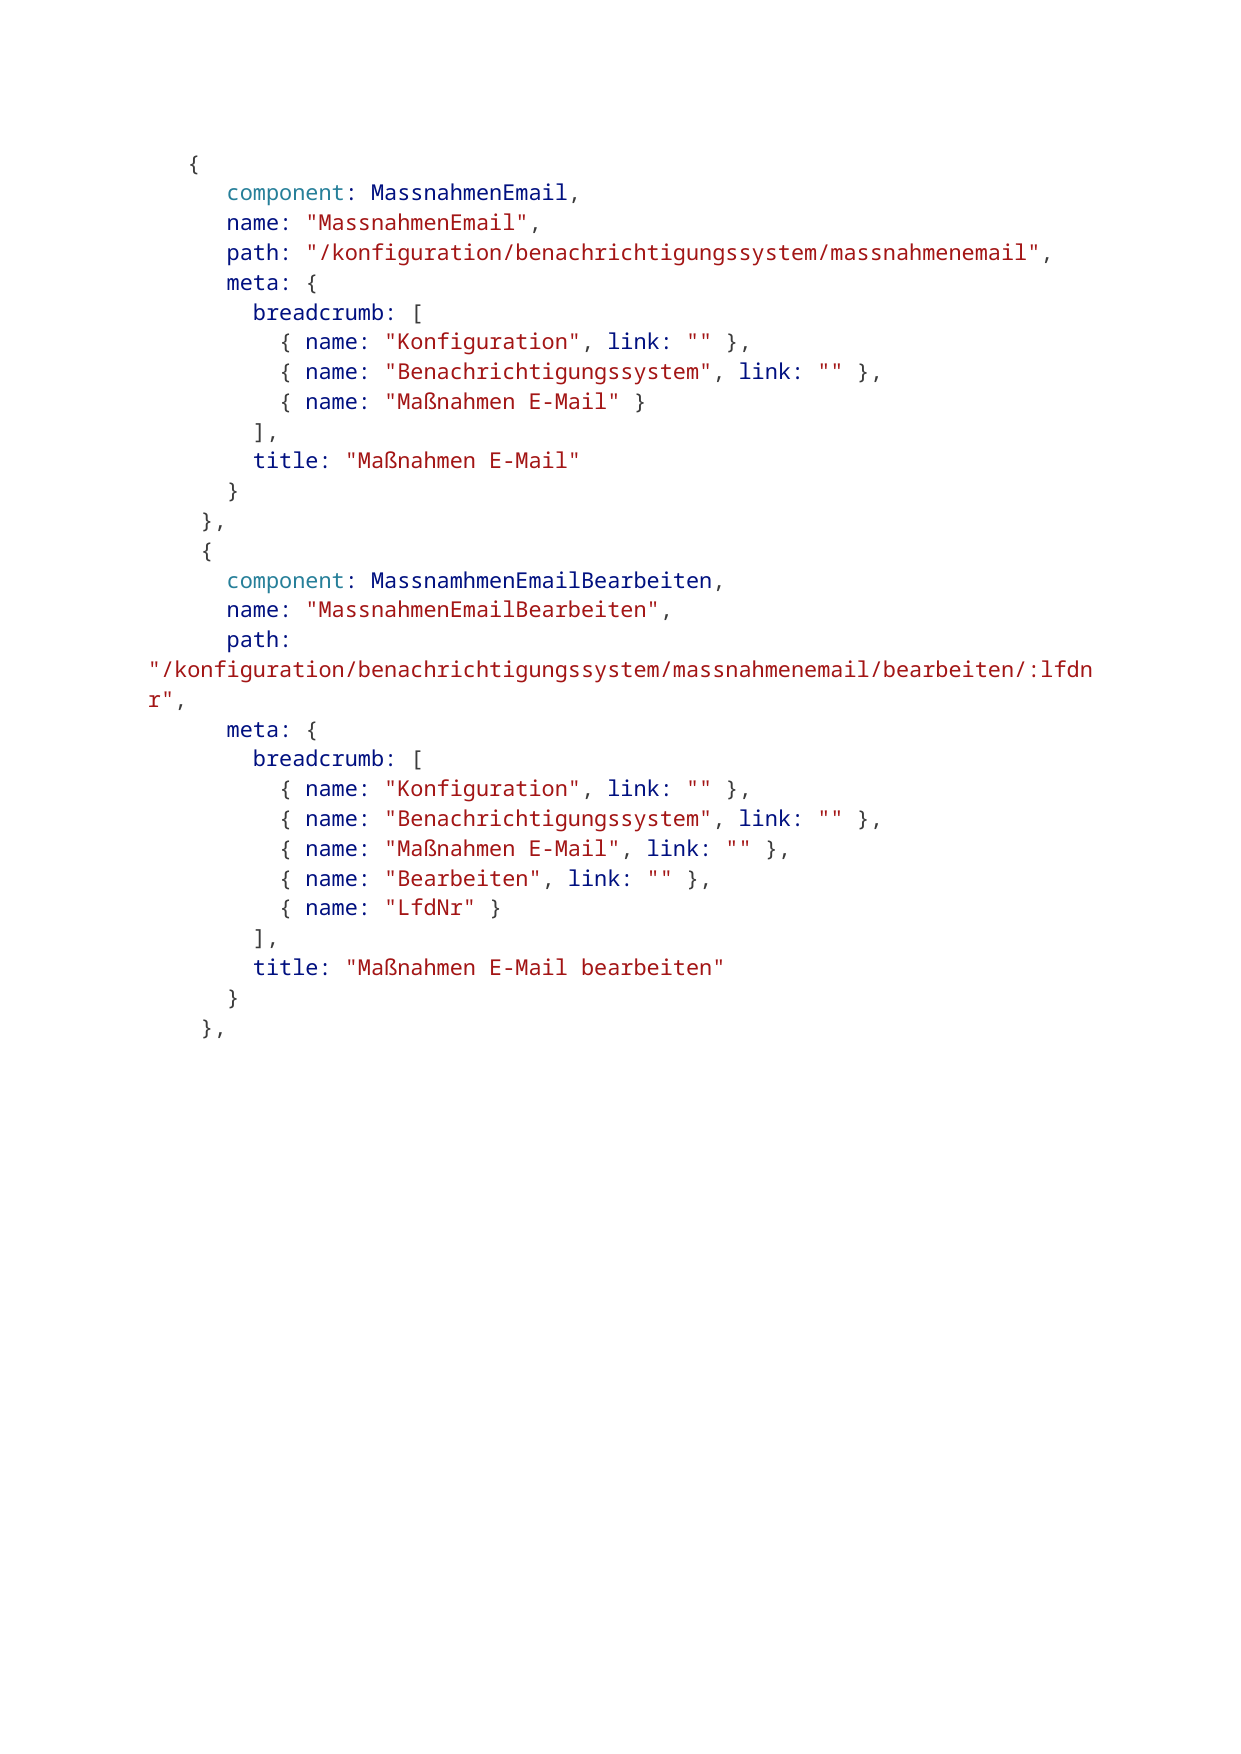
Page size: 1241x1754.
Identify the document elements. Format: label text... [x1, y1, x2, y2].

text ], [148, 416, 1093, 446]
text { name: "Maßnahmen E-Mail", link: "" }, [148, 833, 1093, 863]
text }, [148, 505, 1093, 535]
text path: "/konfiguration/benachrichtigungssystem/massnahmenemail/bearbeiten/:lfdnr", [148, 624, 1093, 714]
text { [148, 535, 1093, 565]
text { name: "Konfiguration", link: "" }, [148, 773, 1093, 803]
text { name: "Konfiguration", link: "" }, [148, 326, 1093, 356]
text } [148, 982, 1093, 1012]
text breadcrumb: [ [148, 297, 1093, 326]
text name: "MassnahmenEmail", [148, 207, 1093, 237]
text component: MassnamhmenEmailBearbeiten, [148, 565, 1093, 594]
text } [148, 475, 1093, 505]
text meta: { [148, 267, 1093, 297]
text path: "/konfiguration/benachrichtigungssystem/massnahmenemail", [148, 237, 1093, 267]
text { name: "LfdNr" } [148, 892, 1093, 922]
text { name: "Bearbeiten", link: "" }, [148, 863, 1093, 892]
text breadcrumb: [ [148, 743, 1093, 773]
text name: "MassnahmenEmailBearbeiten", [148, 594, 1093, 624]
text { name: "Benachrichtigungssystem", link: "" }, [148, 356, 1093, 386]
text meta: { [148, 714, 1093, 743]
text { name: "Maßnahmen E-Mail" } [148, 386, 1093, 416]
text ], [148, 922, 1093, 952]
text { name: "Benachrichtigungssystem", link: "" }, [148, 803, 1093, 833]
text component: MassnahmenEmail, [148, 177, 1093, 207]
text }, [148, 1012, 1093, 1041]
text { [148, 148, 1093, 177]
text title: "Maßnahmen E-Mail bearbeiten" [148, 952, 1093, 982]
text title: "Maßnahmen E-Mail" [148, 446, 1093, 475]
